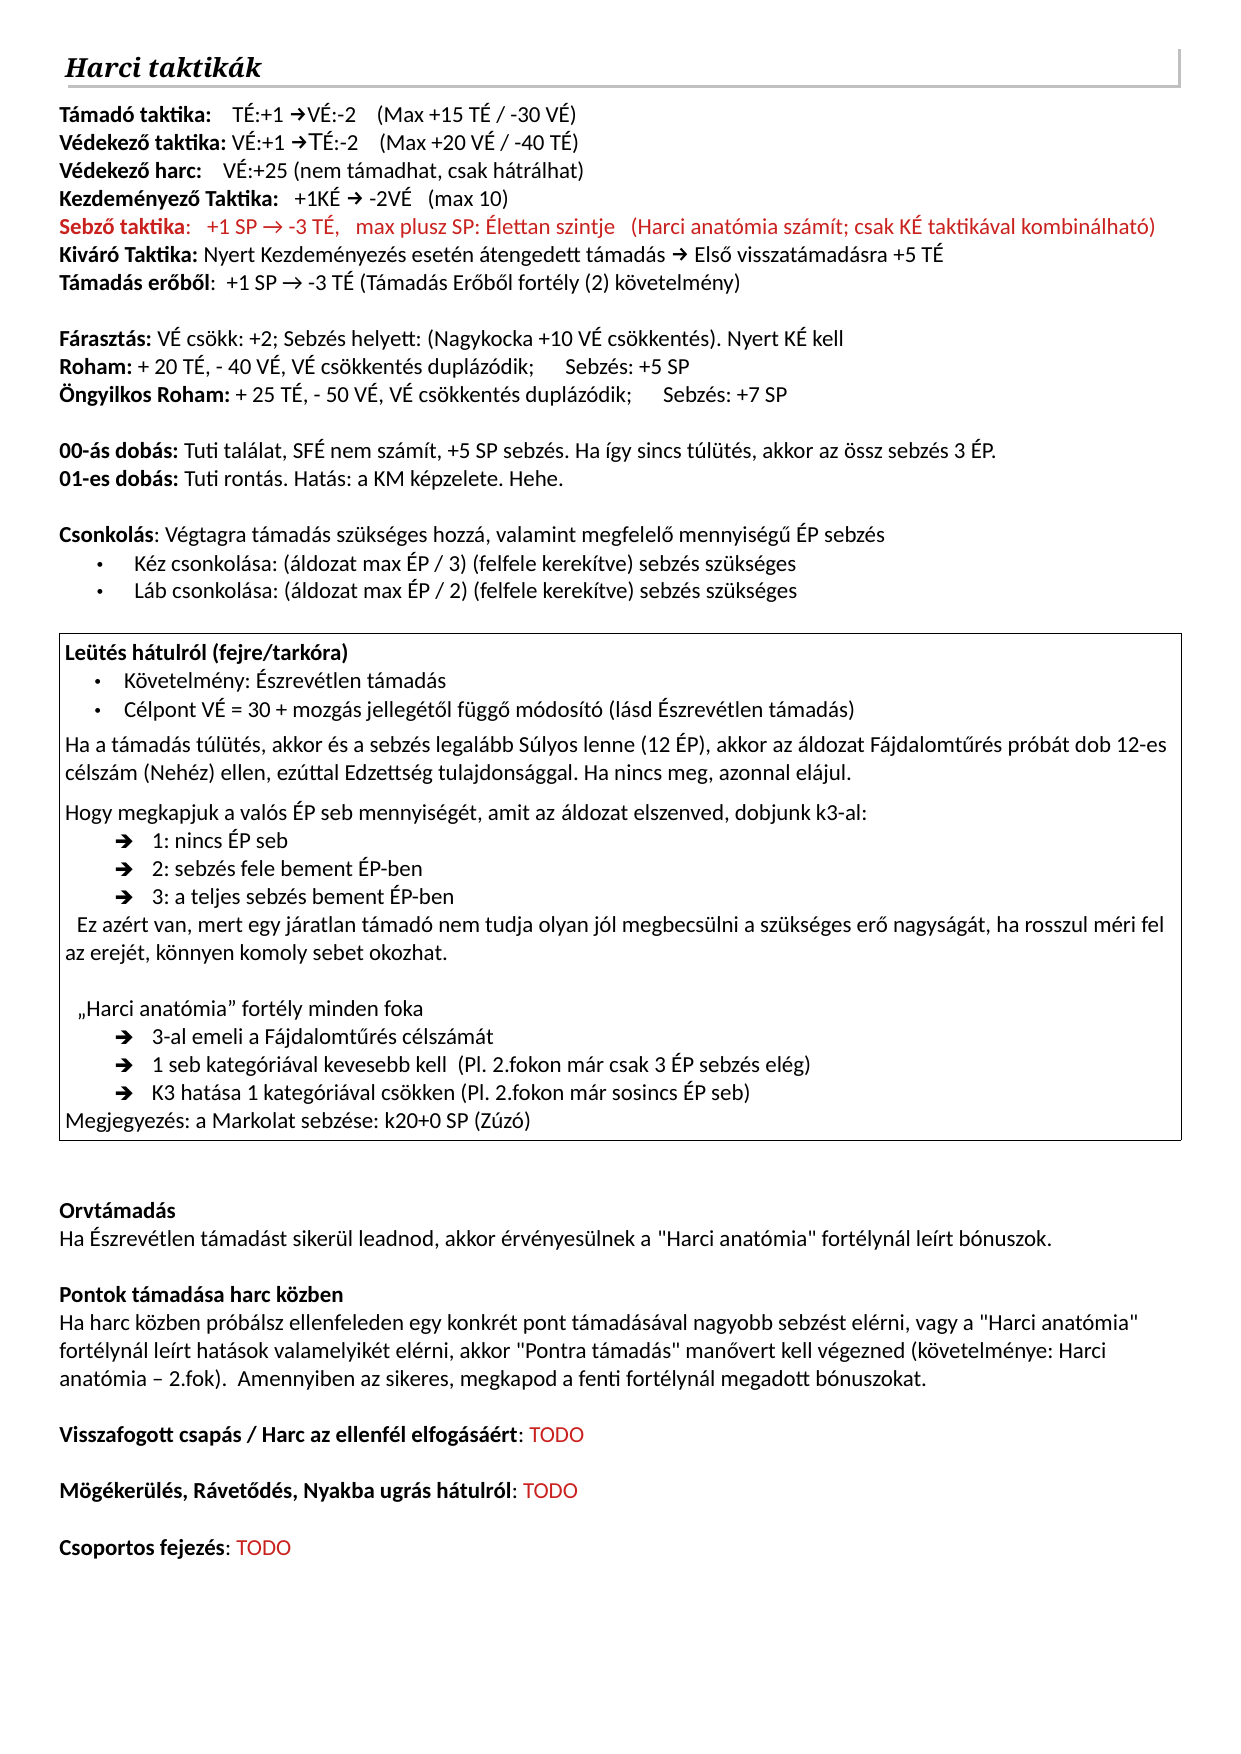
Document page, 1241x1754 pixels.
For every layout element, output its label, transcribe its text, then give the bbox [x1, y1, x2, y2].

text Kezdeményező Taktika: +1KÉ → -2VÉ (max 10) [59, 184, 1181, 212]
text Mögékerülés, Rávetődés, Nyakba ugrás hátulról: TODO [59, 1477, 1181, 1504]
text Sebző taktika: +1 SP → -3 TÉ, max plusz SP: Élettan szintje (Harci anatómia számít; csak KÉ taktikával kombinálható) [59, 212, 1181, 240]
text Visszafogott csapás / Harc az ellenfél elfogásáért: TODO [59, 1421, 1181, 1448]
text Csonkolás: Végtagra támadás szükséges hozzá, valamint megfelelő mennyiségű ÉP sebzés [59, 521, 1181, 549]
text Roham: + 20 TÉ, - 40 VÉ, VÉ csökkentés duplázódik; Sebzés: +5 SP [59, 352, 1181, 381]
text Öngyilkos Roham: + 25 TÉ, - 50 VÉ, VÉ csökkentés duplázódik; Sebzés: +7 SP [59, 381, 1181, 408]
text 01-es dobás: Tuti rontás. Hatás: a KM képzelete. Hehe. [59, 464, 1181, 493]
text Védekező harc: VÉ:+25 (nem támadhat, csak hátrálhat) [59, 156, 1181, 184]
text Ha harc közben próbálsz ellenfeleden egy konkrét pont támadásával nagyobb sebzést elérni, vagy a "Harci anatómia" fortélynál leírt hatások valamelyikét elérni, akkor "Pontra támadás" manővert kell végezned (követelménye: Harci anatómia – 2.fok). Amennyiben az sikeres, megkapod a fenti fortélynál megadott bónuszokat. [59, 1308, 1181, 1392]
text Fárasztás: VÉ csökk: +2; Sebzés helyett: (Nagykocka +10 VÉ csökkentés). Nyert KÉ kell [59, 324, 1181, 352]
text Pontok támadása harc közben [59, 1280, 1181, 1308]
list Kéz csonkolása: (áldozat max ÉP / 3) (felfele kerekítve) sebzés szükséges [97, 549, 1181, 577]
text Támadás erőből: +1 SP → -3 TÉ (Támadás Erőből fortély (2) követelmény) [59, 268, 1181, 296]
text Ha Észrevétlen támadást sikerül leadnod, akkor érvényesülnek a "Harci anatómia" fortélynál leírt bónuszok. [59, 1224, 1181, 1252]
subtitle Harci taktikák [65, 49, 1178, 85]
text Védekező taktika: VÉ:+1 →TÉ:-2 (Max +20 VÉ / -40 TÉ) [59, 128, 1181, 156]
text 00-ás dobás: Tuti találat, SFÉ nem számít, +5 SP sebzés. Ha így sincs túlütés, akkor az össz sebzés 3 ÉP. [59, 437, 1181, 464]
text Kiváró Taktika: Nyert Kezdeményezés esetén átengedett támadás → Első visszatámadásra +5 TÉ [59, 240, 1181, 268]
table_header Leütés hátulról (fejre/tarkóra) Követelmény: Észrevétlen támadás Célpont VÉ = 30 + mozgás jellegétől függő módosító (lásd Észrevétlen támadás) Ha a támadás túlütés, akkor és a sebzés legalább Súlyos lenne (12 ÉP), akkor az áldozat Fájdalomtűrés próbát dob 12-es célszám (Nehéz) ellen, ezúttal Edzettség tulajdonsággal. Ha nincs meg, azonnal elájul. Hogy megkapjuk a valós ÉP seb mennyiségét, amit az áldozat elszenved, dobjunk k3-al: 1: nincs ÉP seb 2: sebzés fele bement ÉP-ben 3: a teljes sebzés bement ÉP-ben Ez azért van, mert egy járatlan támadó nem tudja olyan jól megbecsülni a szükséges erő nagyságát, ha rosszul méri fel az erejét, könnyen komoly sebet okozhat. „Harci anatómia” fortély minden foka 3-al emeli a Fájdalomtűrés célszámát 1 seb kategóriával kevesebb kell (Pl. 2.fokon már csak 3 ÉP sebzés elég) K3 hatása 1 kategóriával csökken (Pl. 2.fokon már sosincs ÉP seb) Megjegyezés: a Markolat sebzése: k20+0 SP (Zúzó) [60, 634, 1181, 1140]
text Támadó taktika: TÉ:+1 →VÉ:-2 (Max +15 TÉ / -30 VÉ) [59, 100, 1181, 128]
text Orvtámadás [59, 1196, 1181, 1224]
list Láb csonkolása: (áldozat max ÉP / 2) (felfele kerekítve) sebzés szükséges [97, 577, 1181, 605]
text Csoportos fejezés: TODO [59, 1533, 1181, 1561]
